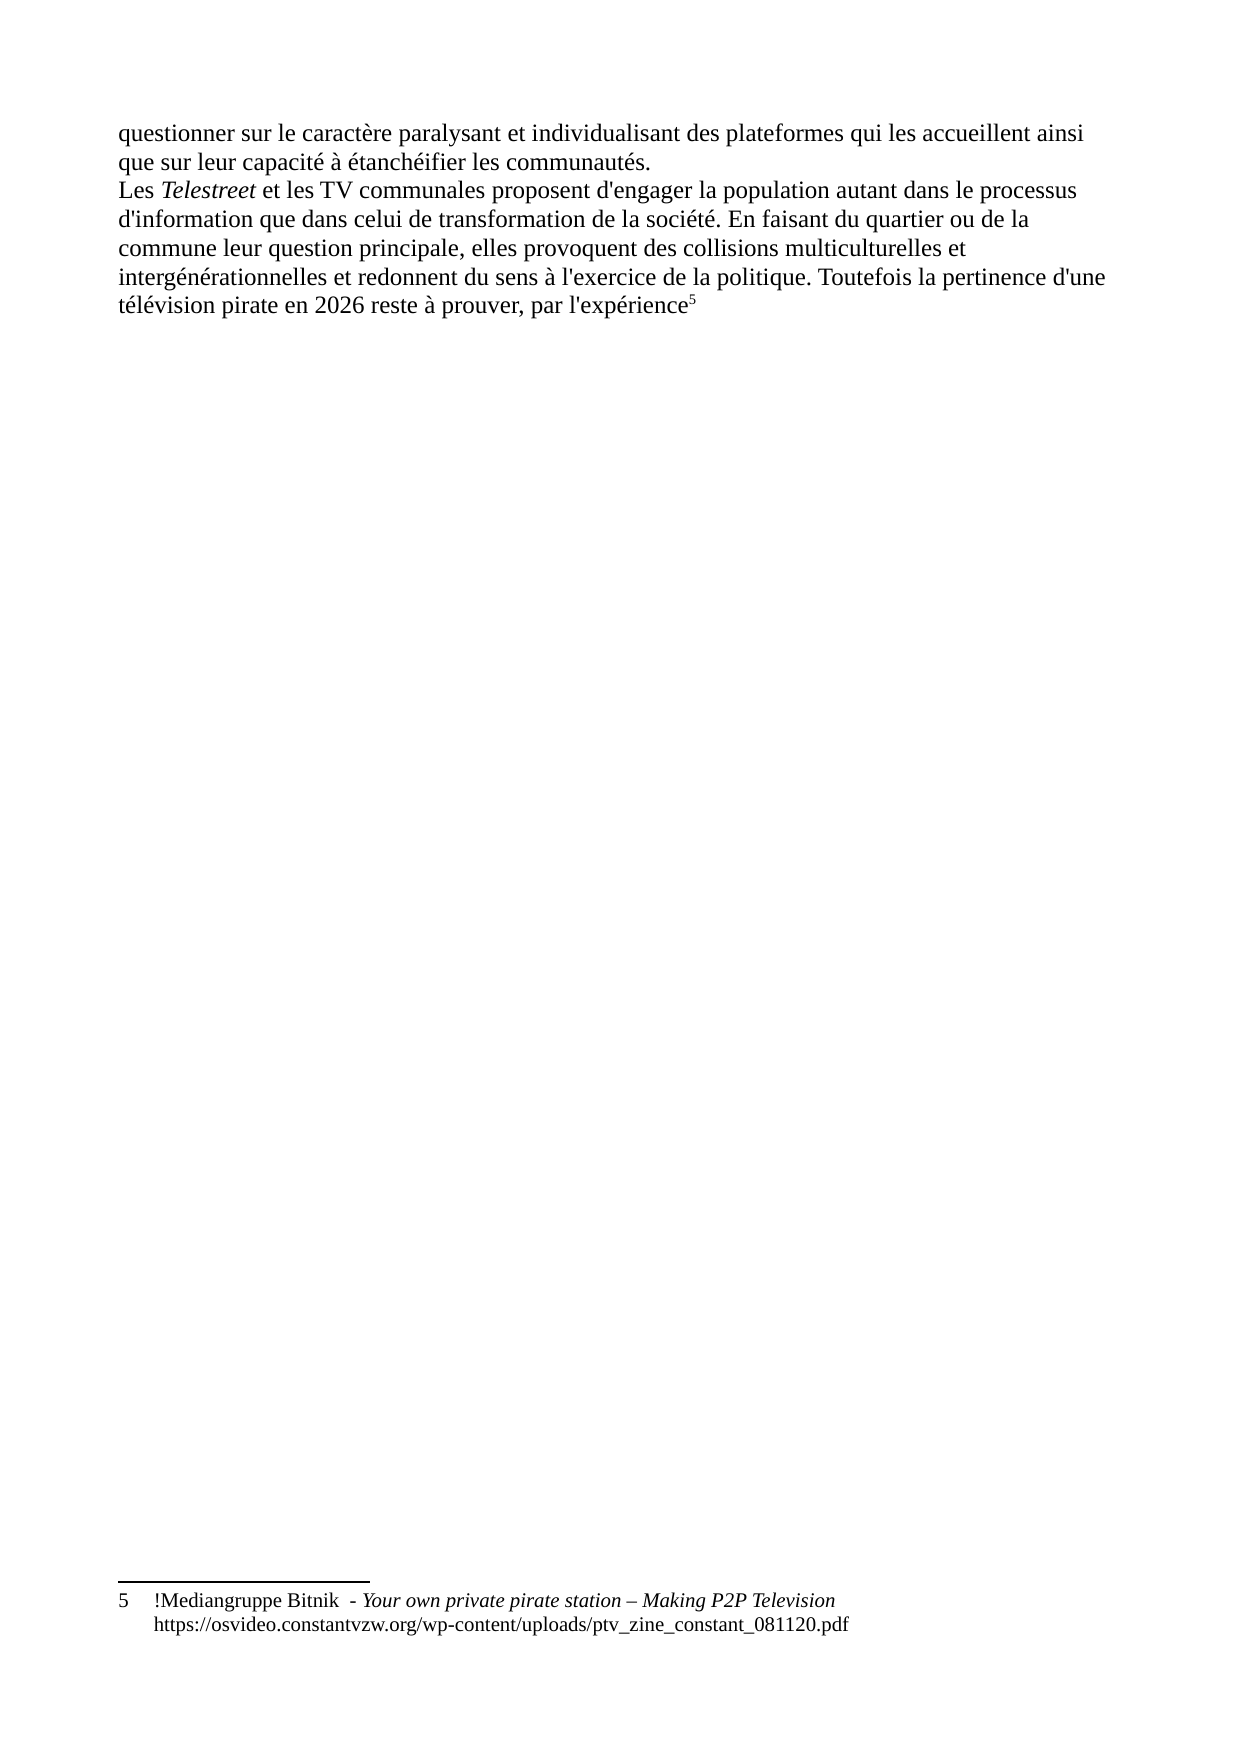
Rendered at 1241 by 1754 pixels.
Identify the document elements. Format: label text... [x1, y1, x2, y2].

text questionner sur le caractère paralysant et individualisant des plateformes qui les accueillent ainsi que sur leur capacité à étanchéifier les communautés. [118, 118, 1122, 176]
text !Mediangruppe Bitnik - Your own private pirate station – Making P2P Television https://osvideo.constantvzw.org/wp-content/uploads/ptv_zine_constant_081120.pdf [118, 1588, 1122, 1636]
text Les Telestreet et les TV communales proposent d'engager la population autant dans le processus d'information que dans celui de transformation de la société. En faisant du quartier ou de la commune leur question principale, elles provoquent des collisions multiculturelles et intergénérationnelles et redonnent du sens à l'exercice de la politique. Toutefois la pertinence d'une télévision pirate en 2026 reste à prouver, par l'expérience [118, 176, 1122, 319]
